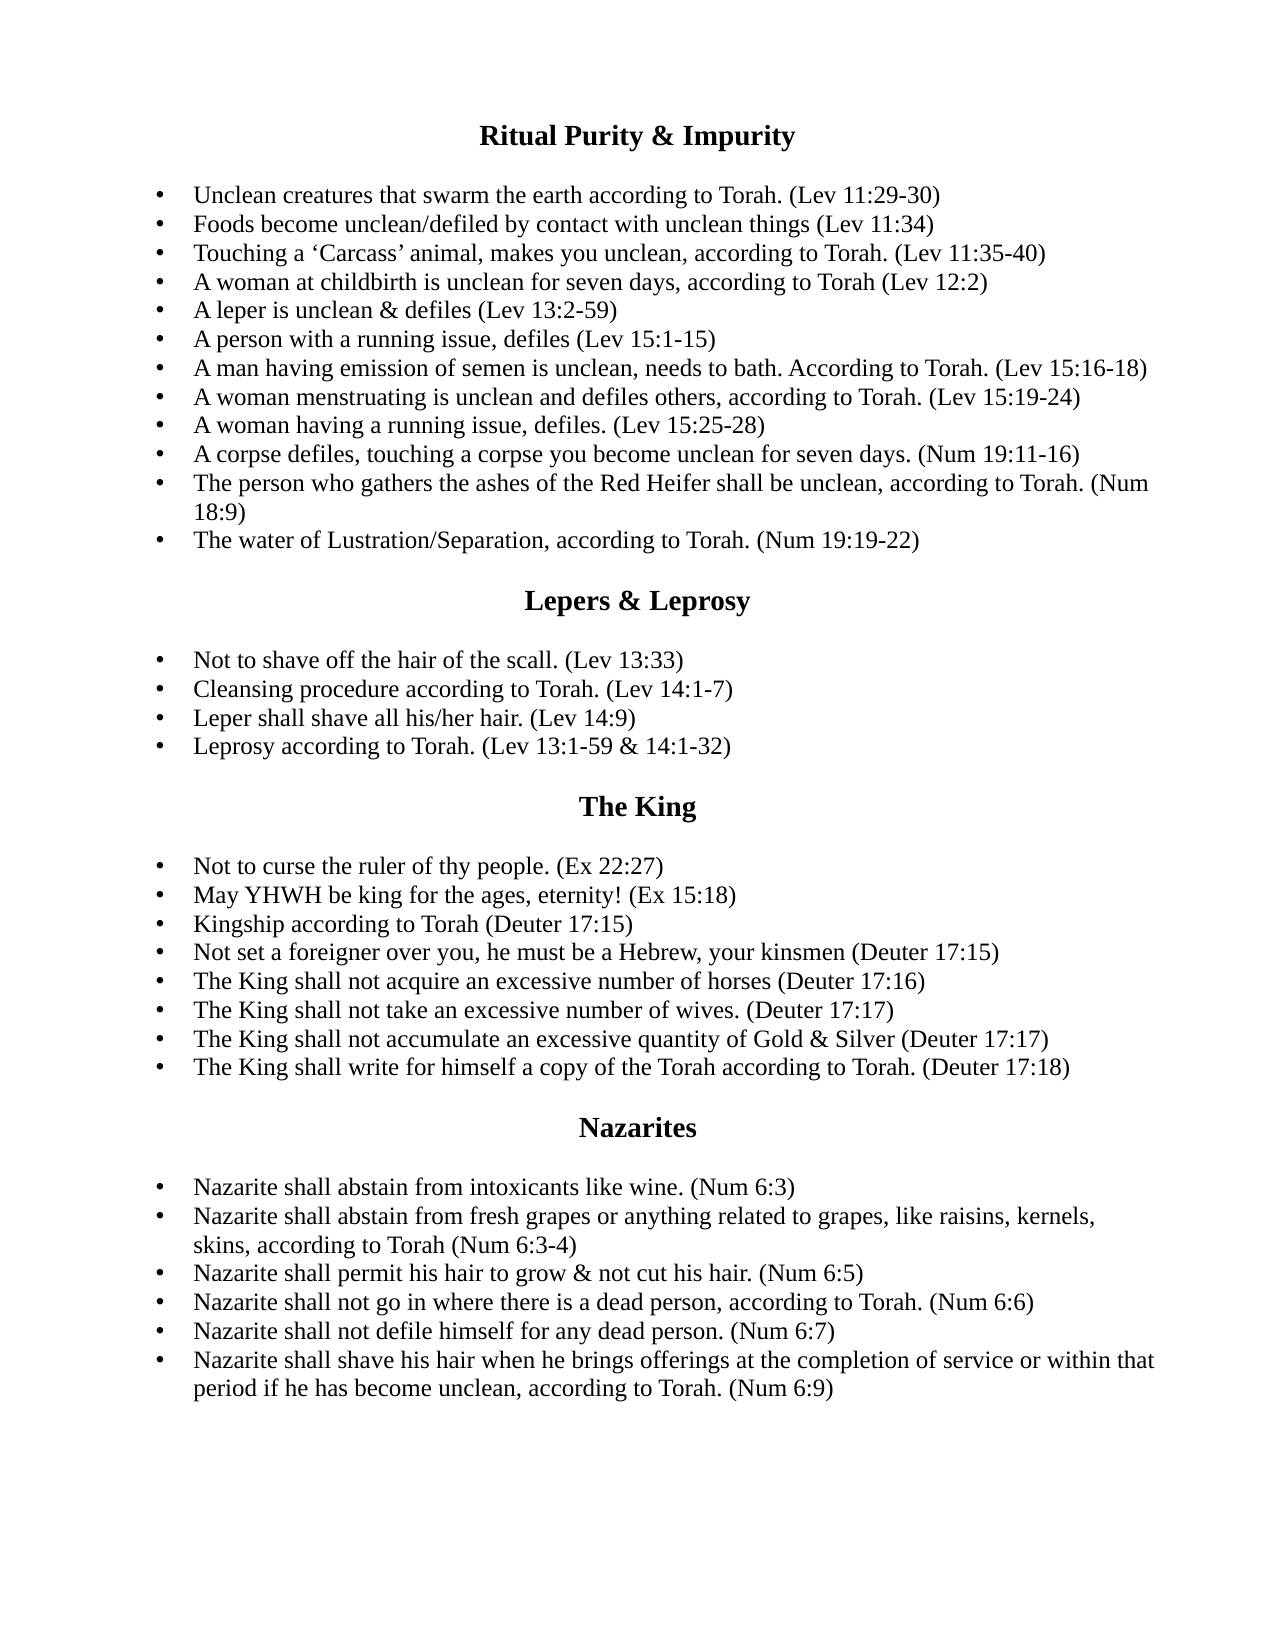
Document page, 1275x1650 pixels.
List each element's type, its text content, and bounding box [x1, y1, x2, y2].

list Nazarite shall not go in where there is a dead person, according to Torah. (Num 6:6) [156, 1287, 1157, 1316]
list A person with a running issue, defiles (Lev 15:1-15) [156, 324, 1157, 353]
text Ritual Purity & Impurity [118, 118, 1157, 152]
list Nazarite shall not defile himself for any dead person. (Num 6:7) [156, 1316, 1157, 1345]
list The water of Lustration/Separation, according to Torah. (Num 19:19-22) [156, 525, 1157, 554]
list Nazarite shall shave his hair when he brings offerings at the completion of service or within that period if he has become unclean, according to Torah. (Num 6:9) [156, 1345, 1157, 1402]
list Foods become unclean/defiled by contact with unclean things (Lev 11:34) [156, 209, 1157, 238]
list Nazarite shall abstain from intoxicants like wine. (Num 6:3) [156, 1172, 1157, 1201]
list Not to curse the ruler of thy people. (Ex 22:27) [156, 851, 1157, 880]
list Leper shall shave all his/her hair. (Lev 14:9) [156, 703, 1157, 731]
list A woman having a running issue, defiles. (Lev 15:25-28) [156, 410, 1157, 439]
list Cleansing procedure according to Torah. (Lev 14:1-7) [156, 674, 1157, 703]
list The King shall not accumulate an excessive quantity of Gold & Silver (Deuter 17:17) [156, 1024, 1157, 1052]
list The person who gathers the ashes of the Red Heifer shall be unclean, according to Torah. (Num 18:9) [156, 468, 1157, 525]
list Leprosy according to Torah. (Lev 13:1-59 & 14:1-32) [156, 731, 1157, 760]
list A corpse defiles, touching a corpse you become unclean for seven days. (Num 19:11-16) [156, 439, 1157, 468]
list Nazarite shall abstain from fresh grapes or anything related to grapes, like raisins, kernels, skins, according to Torah (Num 6:3-4) [156, 1201, 1157, 1258]
list Not set a foreigner over you, he must be a Hebrew, your kinsmen (Deuter 17:15) [156, 937, 1157, 966]
text Lepers & Leprosy [118, 583, 1157, 616]
text Nazarites [118, 1110, 1157, 1143]
list The King shall write for himself a copy of the Torah according to Torah. (Deuter 17:18) [156, 1052, 1157, 1081]
list A leper is unclean & defiles (Lev 13:2-59) [156, 295, 1157, 324]
list Kingship according to Torah (Deuter 17:15) [156, 909, 1157, 937]
list A woman at childbirth is unclean for seven days, according to Torah (Lev 12:2) [156, 267, 1157, 295]
text The King [118, 789, 1157, 822]
list A man having emission of semen is unclean, needs to bath. According to Torah. (Lev 15:16-18) [156, 353, 1157, 382]
list May YHWH be king for the ages, eternity! (Ex 15:18) [156, 880, 1157, 909]
list The King shall not acquire an excessive number of horses (Deuter 17:16) [156, 966, 1157, 995]
list Unclean creatures that swarm the earth according to Torah. (Lev 11:29-30) [156, 180, 1157, 209]
list A woman menstruating is unclean and defiles others, according to Torah. (Lev 15:19-24) [156, 382, 1157, 410]
list The King shall not take an excessive number of wives. (Deuter 17:17) [156, 995, 1157, 1024]
list Touching a ‘Carcass’ animal, makes you unclean, according to Torah. (Lev 11:35-40) [156, 238, 1157, 267]
list Not to shave off the hair of the scall. (Lev 13:33) [156, 645, 1157, 674]
list Nazarite shall permit his hair to grow & not cut his hair. (Num 6:5) [156, 1258, 1157, 1287]
